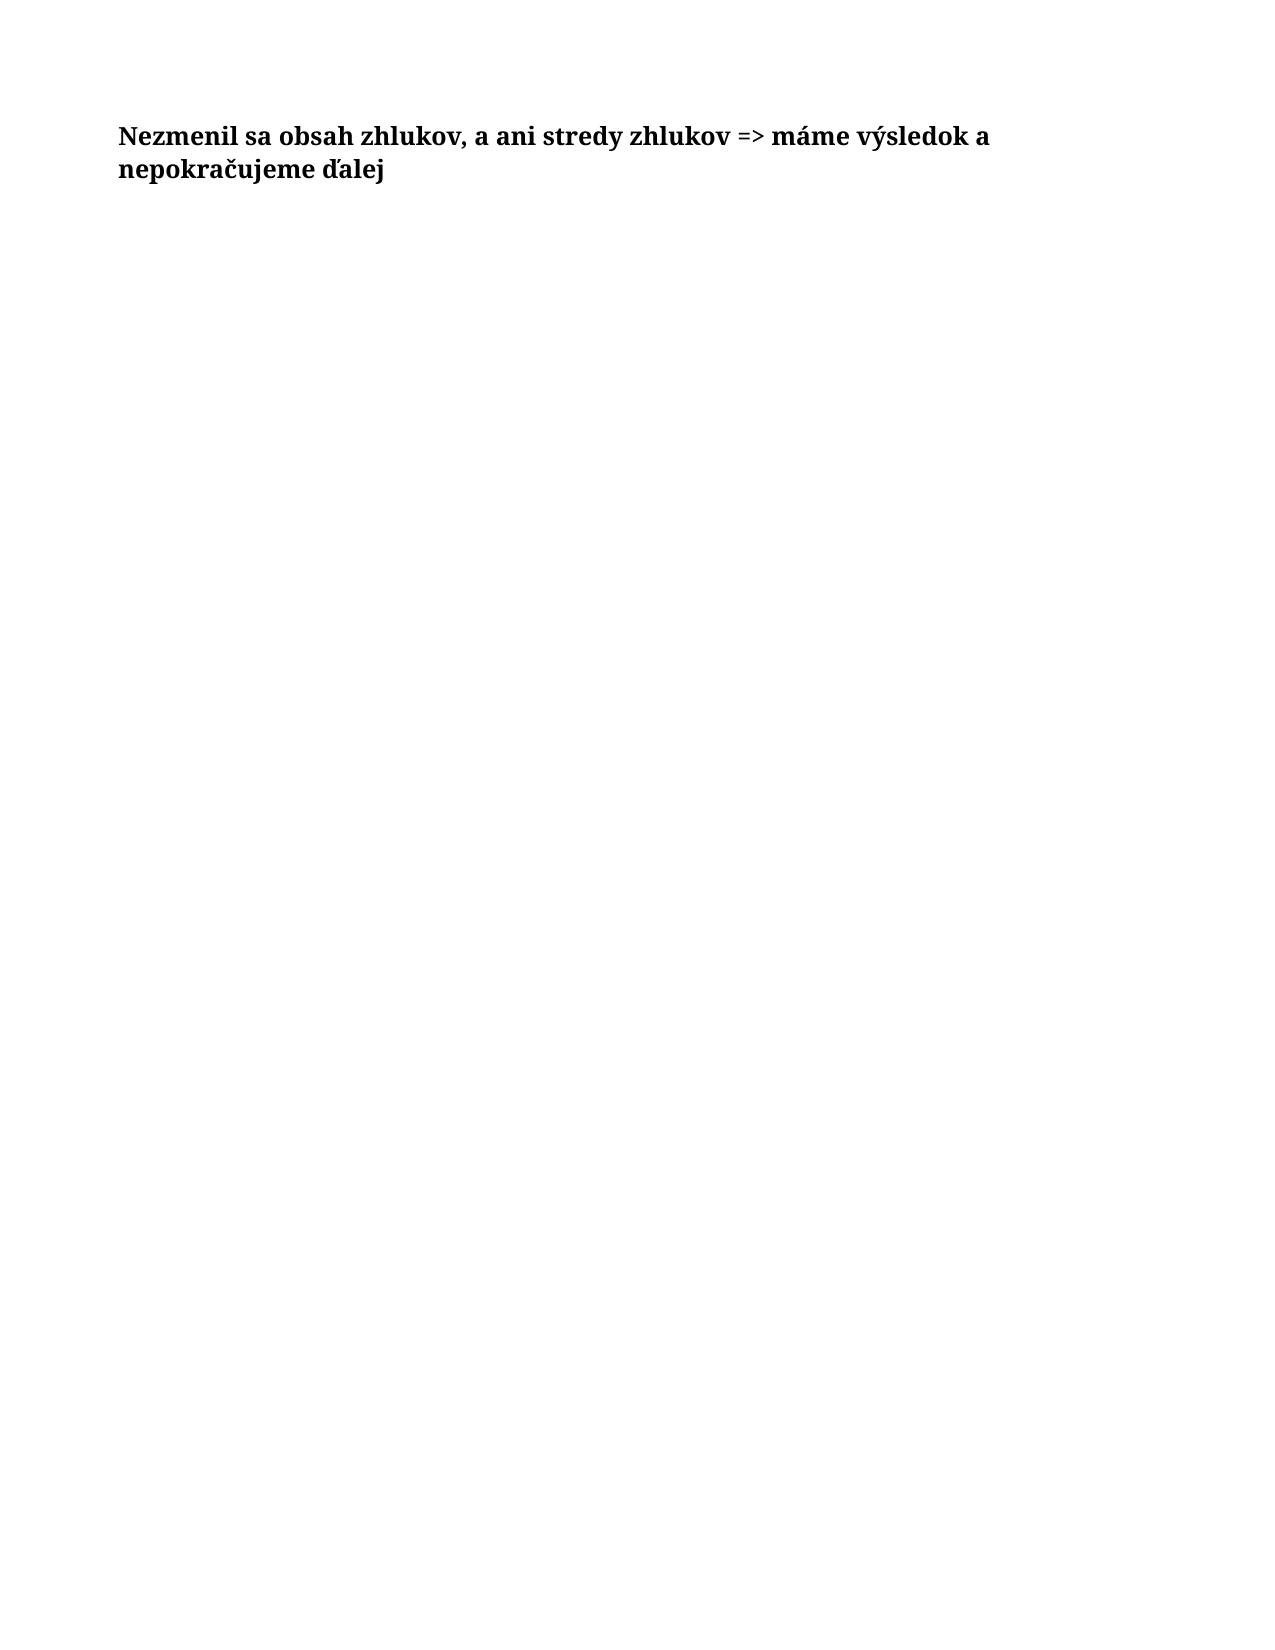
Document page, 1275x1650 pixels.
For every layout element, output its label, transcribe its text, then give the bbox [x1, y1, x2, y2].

text Nezmenil sa obsah zhlukov, a ani stredy zhlukov => máme výsledok a nepokračujeme ďalej [118, 118, 1157, 186]
